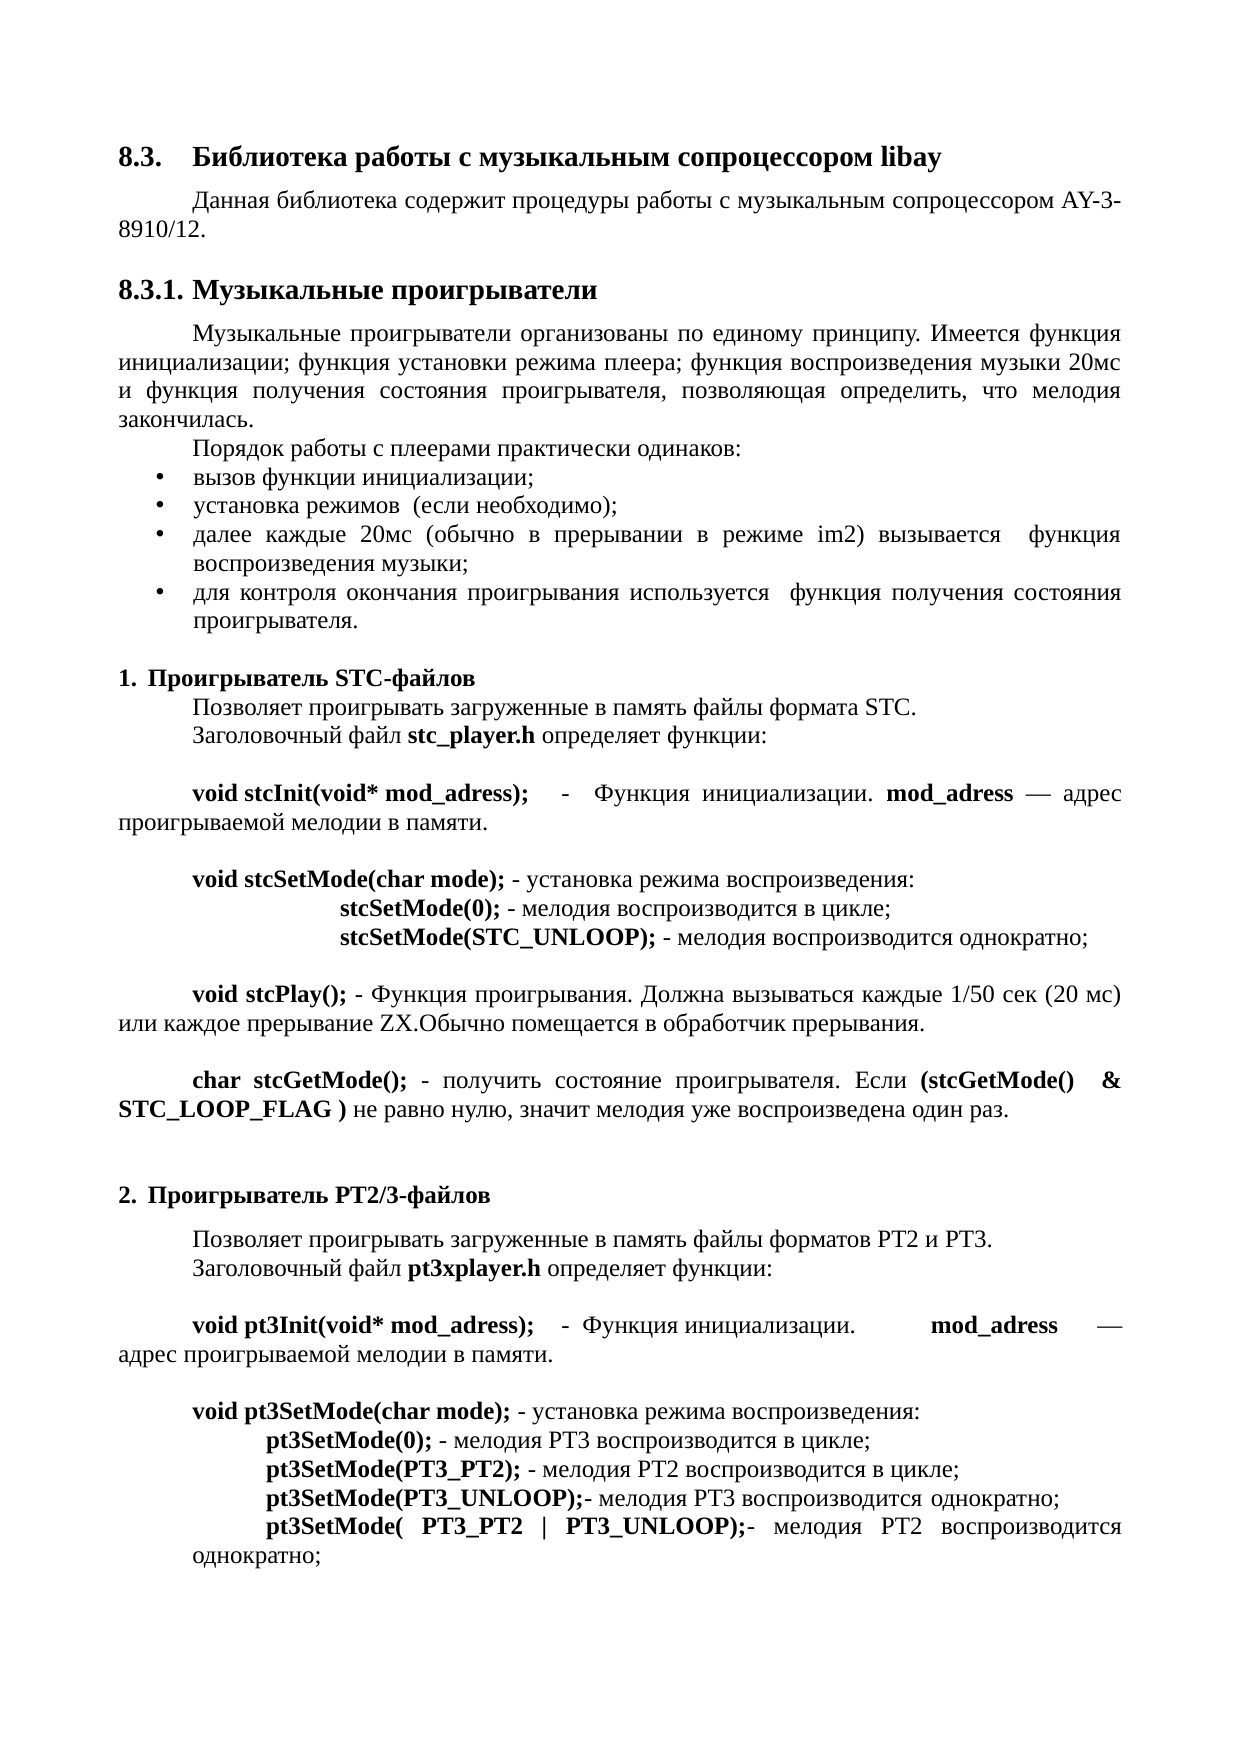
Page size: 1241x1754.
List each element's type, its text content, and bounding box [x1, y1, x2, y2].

subtitle Библиотека работы с музыкальным сопроцессором libay [118, 139, 1122, 172]
list Проигрыватель PT2/3-файлов [118, 1180, 1122, 1209]
text pt3SetMode(PT3_UNLOOP);- мелодия PT3 воспроизводится однократно; [118, 1483, 1122, 1511]
text Позволяет проигрывать загруженные в память файлы формата STC. [118, 692, 1122, 720]
text pt3SetMode(0); - мелодия PT3 воспроизводится в цикле; [118, 1425, 1122, 1454]
subtitle Музыкальные проигрыватели [118, 272, 1122, 305]
text Музыкальные проигрыватели организованы по единому принципу. Имеется функция инициализации; функция установки режима плеера; функция воспроизведения музыки 20мс и функция получения состояния проигрывателя, позволяющая определить, что мелодия закончилась. [118, 318, 1122, 433]
text void pt3Init(void* mod_adress); - Функция инициализации. mod_adress — адрес проигрываемой мелодии в памяти. [118, 1310, 1122, 1368]
text void stcSetMode(char mode); - установка режима воспроизведения: [118, 864, 1122, 893]
text Порядок работы с плеерами практически одинаков: [118, 433, 1122, 462]
list для контроля окончания проигрывания используется функция получения состояния проигрывателя. [156, 577, 1122, 634]
text stcSetMode(STC_UNLOOP); - мелодия воспроизводится однократно; [118, 922, 1122, 950]
text Позволяет проигрывать загруженные в память файлы форматов PT2 и PT3. [118, 1224, 1122, 1253]
text pt3SetMode( PT3_PT2 | PT3_UNLOOP);- мелодия PT2 воспроизводится однократно; [118, 1511, 1122, 1569]
list вызов функции инициализации; [156, 462, 1122, 490]
text Заголовочный файл pt3xplayer.h определяет функции: [118, 1253, 1122, 1281]
text Данная библиотека содержит процедуры работы с музыкальным сопроцессором AY-3-8910/12. [118, 185, 1122, 242]
text void pt3SetMode(char mode); - установка режима воспроизведения: [118, 1396, 1122, 1425]
text char stcGetMode(); - получить состояние проигрывателя. Если (stcGetMode() & STC_LOOP_FLAG ) не равно нулю, значит мелодия уже воспроизведена один раз. [118, 1065, 1122, 1123]
list Проигрыватель STC-файлов [118, 663, 1122, 692]
list далее каждые 20мс (обычно в прерывании в режиме im2) вызывается функция воспроизведения музыки; [156, 519, 1122, 577]
text void stcInit(void* mod_adress); - Функция инициализации. mod_adress — адрес проигрываемой мелодии в памяти. [118, 778, 1122, 835]
text void stcPlay(); - Функция проигрывания. Должна вызываться каждые 1/50 сек (20 мс) или каждое прерывание ZX.Обычно помещается в обработчик прерывания. [118, 979, 1122, 1037]
text pt3SetMode(PT3_PT2); - мелодия PT2 воспроизводится в цикле; [118, 1454, 1122, 1483]
list установка режимов (если необходимо); [156, 490, 1122, 519]
text Заголовочный файл stc_player.h определяет функции: [118, 720, 1122, 749]
text stcSetMode(0); - мелодия воспроизводится в цикле; [118, 893, 1122, 922]
